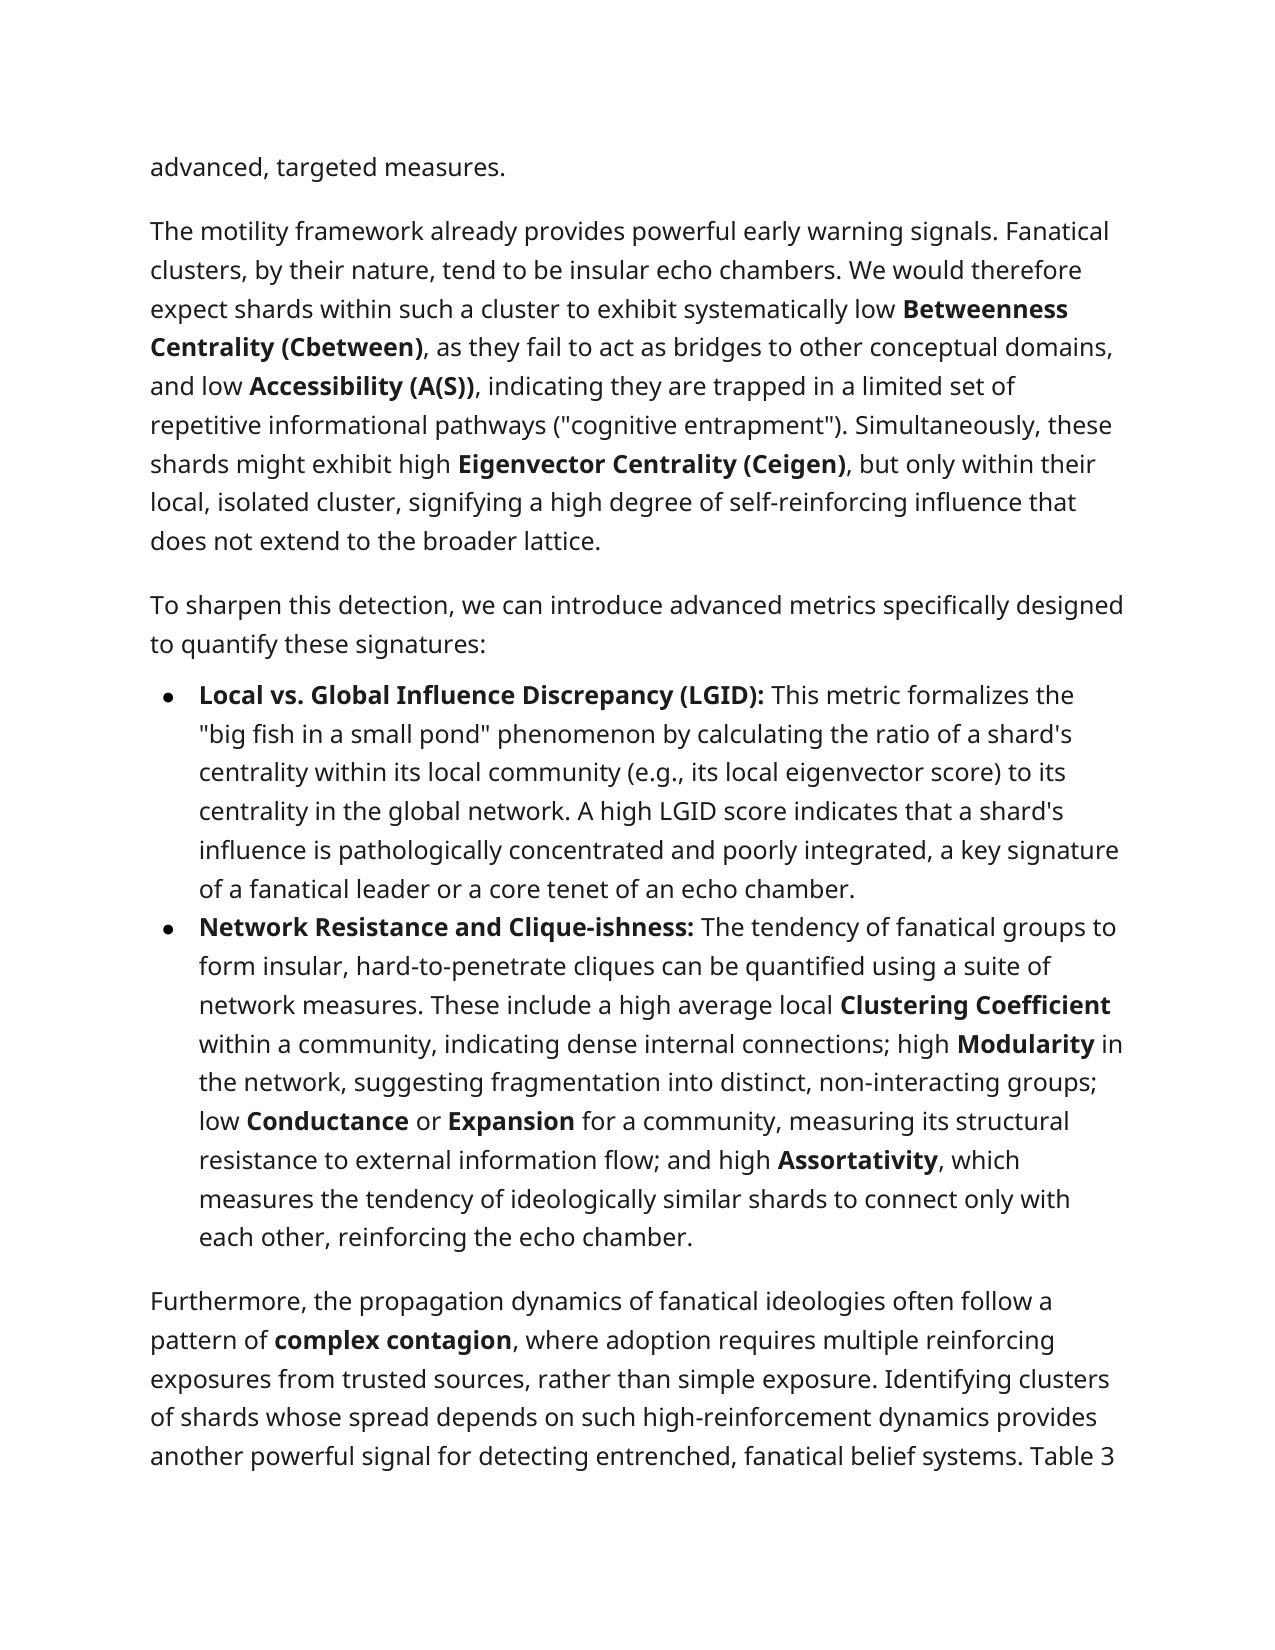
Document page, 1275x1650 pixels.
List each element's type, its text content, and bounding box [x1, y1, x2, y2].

text The motility framework already provides powerful early warning signals. Fanatical clusters, by their nature, tend to be insular echo chambers. We would therefore expect shards within such a cluster to exhibit systematically low Betweenness Centrality (Cbetween​), as they fail to act as bridges to other conceptual domains, and low Accessibility (A(S)), indicating they are trapped in a limited set of repetitive informational pathways ("cognitive entrapment"). Simultaneously, these shards might exhibit high Eigenvector Centrality (Ceigen​), but only within their local, isolated cluster, signifying a high degree of self-reinforcing influence that does not extend to the broader lattice. [150, 214, 1125, 558]
text To sharpen this detection, we can introduce advanced metrics specifically designed to quantify these signatures: [150, 587, 1125, 660]
list Network Resistance and Clique-ishness: The tendency of fanatical groups to form insular, hard-to-penetrate cliques can be quantified using a suite of network measures. These include a high average local Clustering Coefficient within a community, indicating dense internal connections; high Modularity in the network, suggesting fragmentation into distinct, non-interacting groups; low Conductance or Expansion for a community, measuring its structural resistance to external information flow; and high Assortativity, which measures the tendency of ideologically similar shards to connect only with each other, reinforcing the echo chamber. [161, 910, 1125, 1254]
text advanced, targeted measures. [150, 150, 1125, 184]
list Local vs. Global Influence Discrepancy (LGID): This metric formalizes the "big fish in a small pond" phenomenon by calculating the ratio of a shard's centrality within its local community (e.g., its local eigenvector score) to its centrality in the global network. A high LGID score indicates that a shard's influence is pathologically concentrated and poorly integrated, a key signature of a fanatical leader or a core tenet of an echo chamber. [161, 677, 1125, 905]
text Furthermore, the propagation dynamics of fanatical ideologies often follow a pattern of complex contagion, where adoption requires multiple reinforcing exposures from trusted sources, rather than simple exposure. Identifying clusters of shards whose spread depends on such high-reinforcement dynamics provides another powerful signal for detecting entrenched, fanatical belief systems. Table 3 [150, 1284, 1125, 1473]
